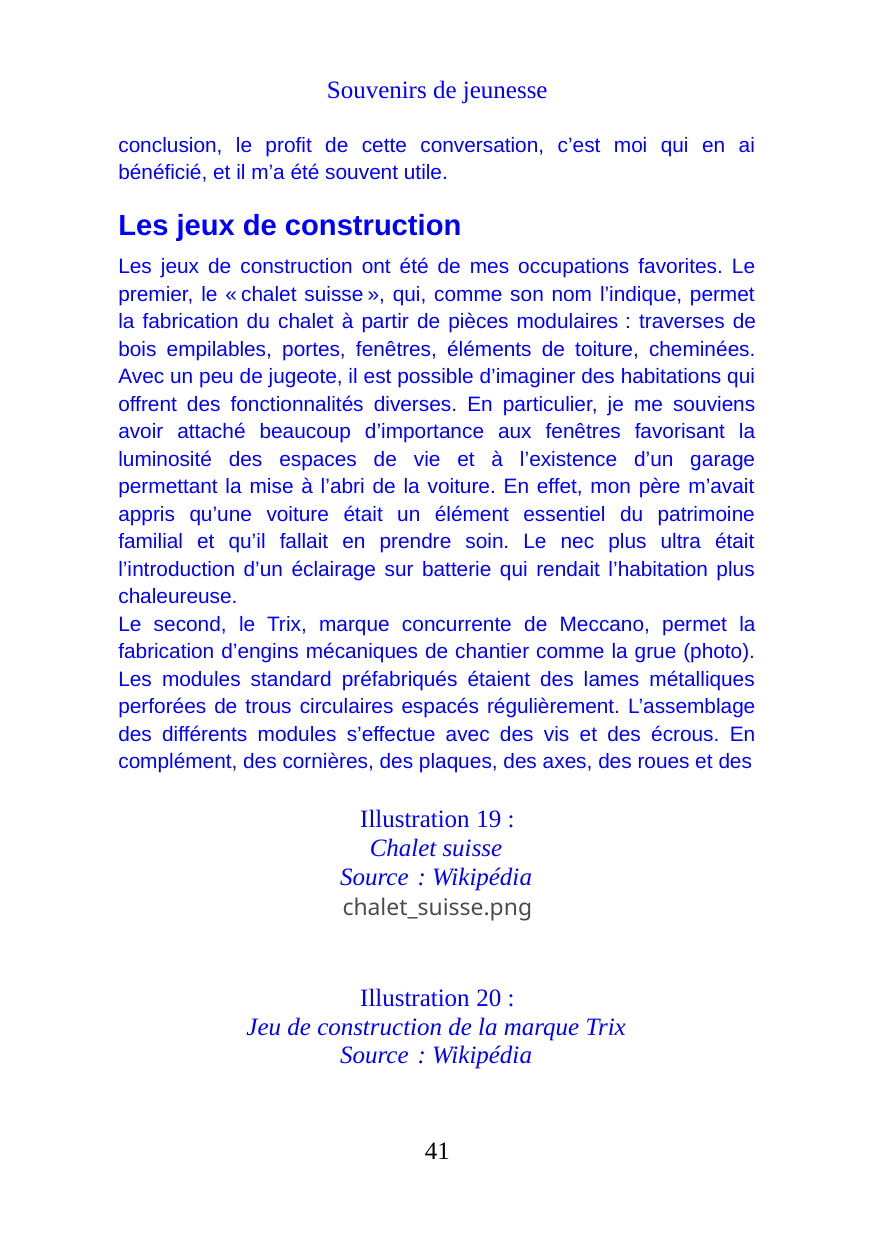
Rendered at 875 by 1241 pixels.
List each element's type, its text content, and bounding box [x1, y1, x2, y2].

text conclusion, le profit de cette conversation, c’est moi qui en ai bénéficié, et il m’a été souvent utile. [118, 132, 756, 184]
text Illustration 20 : [118, 983, 756, 1012]
text Illustration 19 : [118, 804, 756, 833]
text chalet_suisse.png [118, 891, 756, 922]
text Jeu de construction de la marque Trix [118, 1012, 756, 1040]
subtitle Les jeux de construction [118, 208, 756, 242]
text Chalet suisse [118, 833, 756, 862]
text Le second, le Trix, marque concurrente de Meccano, permet la fabrication d’engins mécaniques de chantier comme la grue (photo). Les modules standard préfabriqués étaient des lames métalliques perforées de trous circulaires espacés régulièrement. L’assemblage des différents modules s’effectue avec des vis et des écrous. En complément, des cornières, des plaques, des axes, des roues et des [118, 612, 756, 773]
text Source : Wikipédia [118, 1040, 756, 1069]
text Source : Wikipédia [118, 862, 756, 891]
text Les jeux de construction ont été de mes occupations favorites. Le premier, le « chalet suisse », qui, comme son nom l’indique, permet la fabrication du chalet à partir de pièces modulaires : traverses de bois empilables, portes, fenêtres, éléments de toiture, cheminées. Avec un peu de jugeote, il est possible d’imaginer des habitations qui offrent des fonctionnalités diverses. En particulier, je me souviens avoir attaché beaucoup d’importance aux fenêtres favorisant la luminosité des espaces de vie et à l’existence d’un garage permettant la mise à l’abri de la voiture. En effet, mon père m’avait appris qu’une voiture était un élément essentiel du patrimoine familial et qu’il fallait en prendre soin. Le nec plus ultra était l’introduction d’un éclairage sur batterie qui rendait l’habitation plus chaleureuse. [118, 254, 756, 608]
